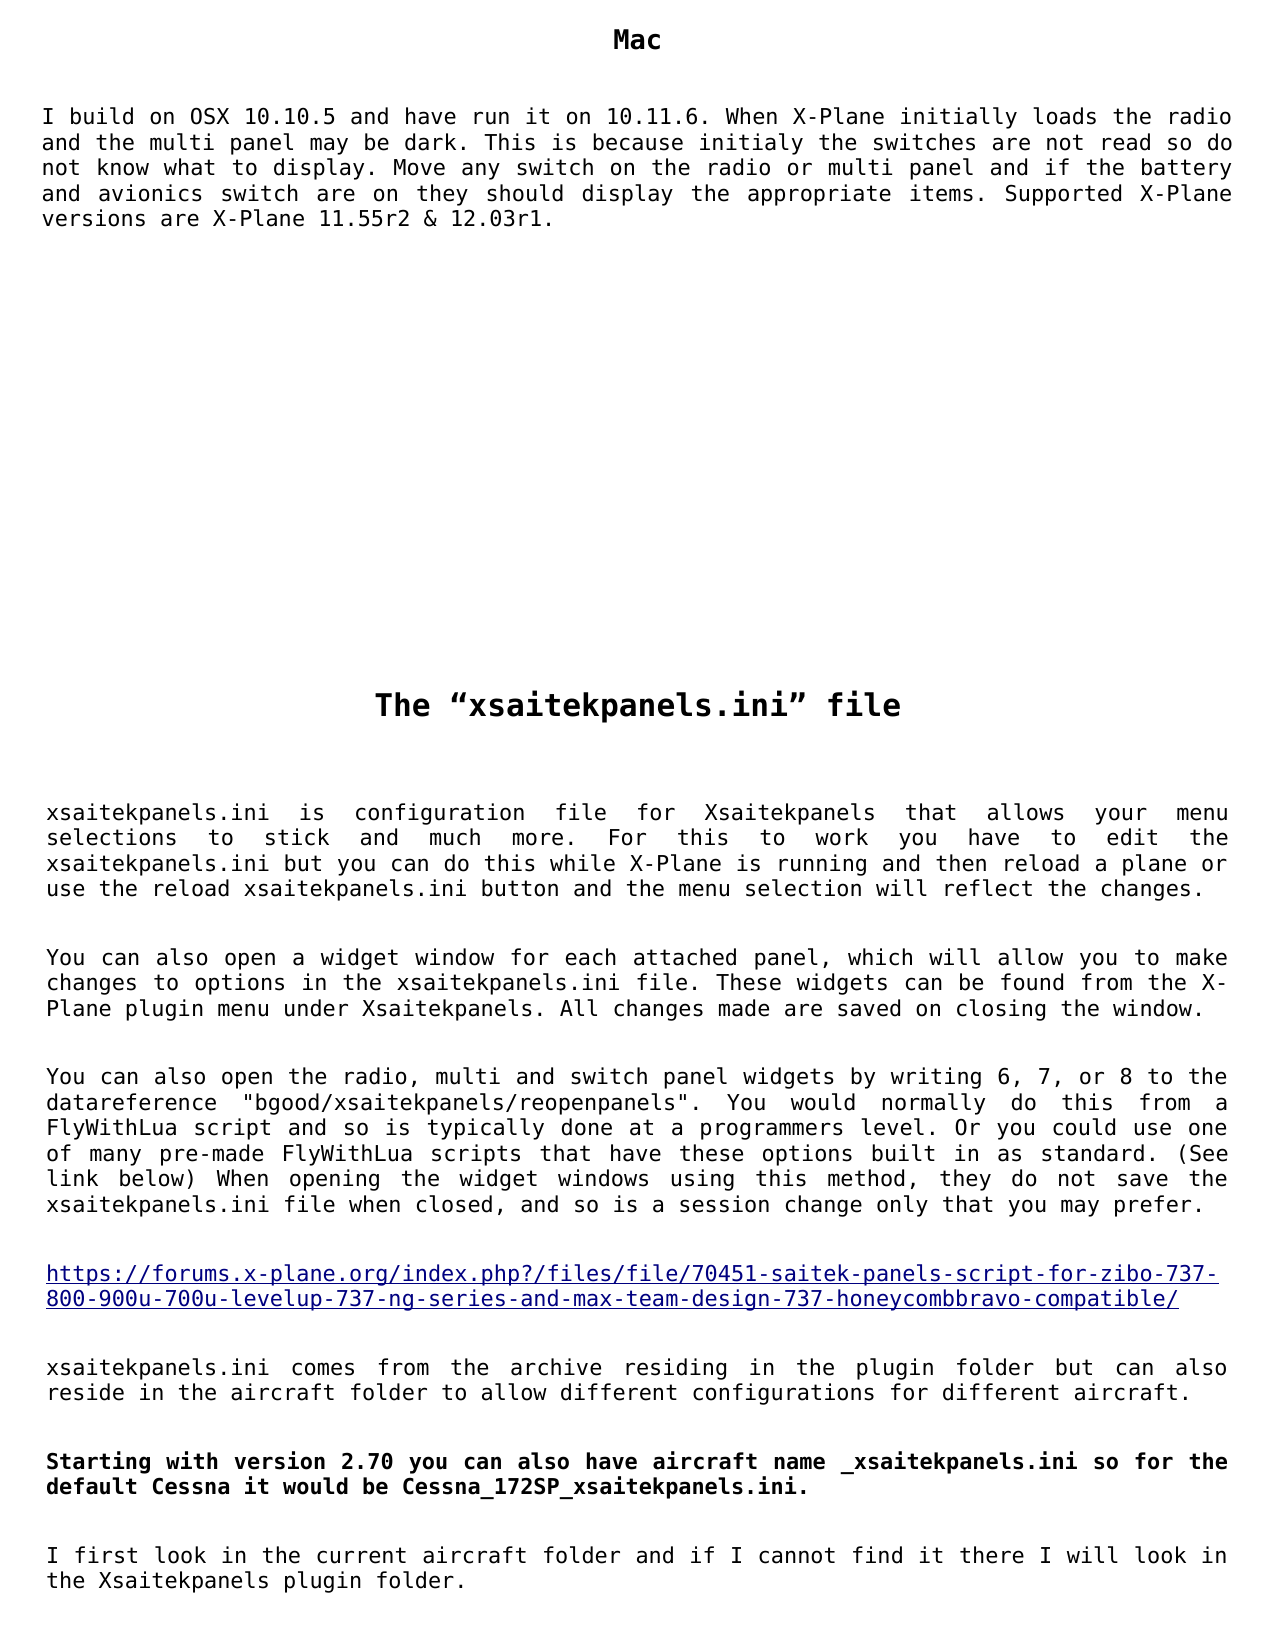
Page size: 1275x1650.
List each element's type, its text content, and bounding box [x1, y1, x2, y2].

text You can also open the radio, multi and switch panel widgets by writing 6, 7, or 8 to the datareference "bgood/xsaitekpanels/reopenpanels". You would normally do this from a FlyWithLua script and so is typically done at a programmers level. Or you could use one of many pre-made FlyWithLua scripts that have these options built in as standard. (See link below) When opening the widget windows using this method, they do not save the xsaitekpanels.ini file when closed, and so is a session change only that you may prefer. [41, 1060, 1234, 1222]
text Starting with version 2.70 you can also have aircraft name _xsaitekpanels.ini so for the default Cessna it would be Cessna_172SP_xsaitekpanels.ini. [41, 1444, 1234, 1504]
text The “xsaitekpanels.ini” file [41, 683, 1234, 728]
text xsaitekpanels.ini comes from the archive residing in the plugin folder but can also reside in the aircraft folder to allow different configurations for different aircraft. [41, 1350, 1234, 1410]
text Mac [41, 0, 1234, 56]
text I first look in the current aircraft folder and if I cannot find it there I will look in the Xsaitekpanels plugin folder. [41, 1538, 1234, 1598]
text https://forums.x-plane.org/index.php?/files/file/70451-saitek-panels-script-for-zibo-737-800-900u-700u-levelup-737-ng-series-and-max-team-design-737-honeycombbravo-compatible/ [41, 1256, 1234, 1316]
text I build on OSX 10.10.5 and have run it on 10.11.6. When X-Plane initially loads the radio and the multi panel may be dark. This is because initialy the switches are not read so do not know what to display. Move any switch on the radio or multi panel and if the battery and avionics switch are on they should display the appropriate items. Supported X-Plane versions are X-Plane 11.55r2 & 12.03r1. [41, 56, 1234, 232]
text You can also open a widget window for each attached panel, which will allow you to make changes to options in the xsaitekpanels.ini file. These widgets can be found from the X-Plane plugin menu under Xsaitekpanels. All changes made are saved on closing the window. [41, 941, 1234, 1026]
text xsaitekpanels.ini is configuration file for Xsaitekpanels that allows your menu selections to stick and much more. For this to work you have to edit the xsaitekpanels.ini but you can do this while X-Plane is running and then reload a plane or use the reload xsaitekpanels.ini button and the menu selection will reflect the changes. [41, 795, 1234, 906]
